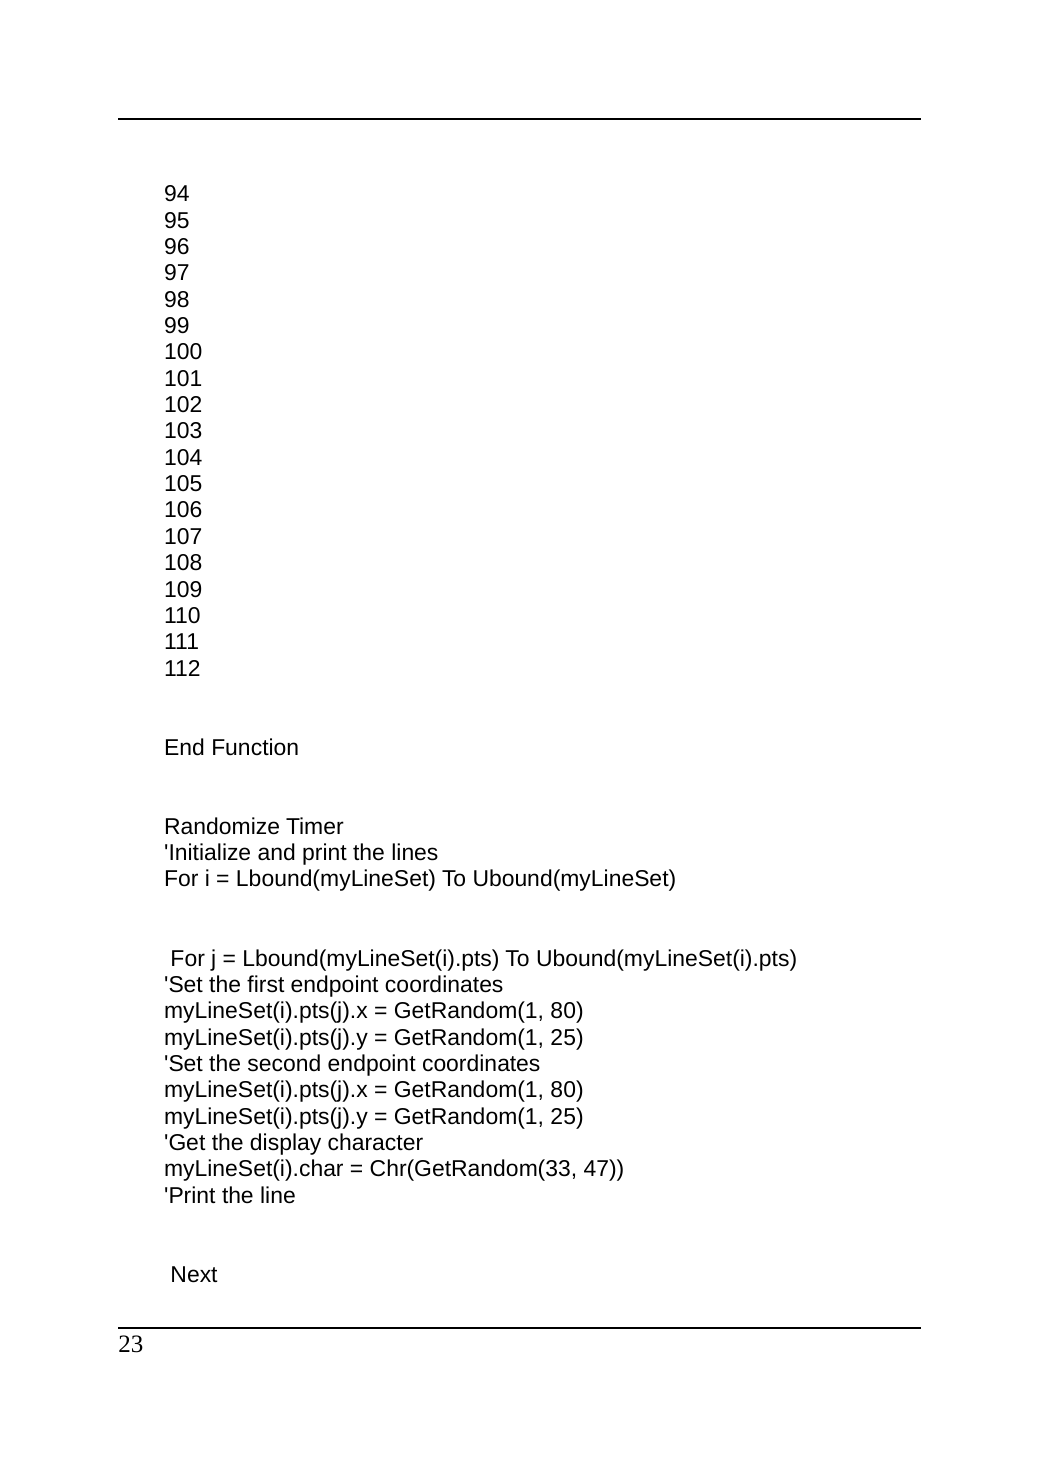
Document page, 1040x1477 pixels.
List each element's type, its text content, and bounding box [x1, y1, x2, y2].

text 110 [118, 602, 921, 628]
text 96 [118, 233, 921, 259]
text Randomize Timer [118, 813, 921, 839]
text myLineSet(i).pts(j).x = GetRandom(1, 80) [118, 997, 921, 1023]
text 109 [118, 576, 921, 602]
text 108 [118, 549, 921, 576]
text 105 [118, 470, 921, 496]
text 'Get the display character [118, 1129, 921, 1155]
text 107 [118, 523, 921, 549]
text myLineSet(i).pts(j).x = GetRandom(1, 80) [118, 1076, 921, 1103]
text End Function [118, 734, 921, 760]
text For j = Lbound(myLineSet(i).pts) To Ubound(myLineSet(i).pts) [118, 944, 921, 971]
text myLineSet(i).char = Chr(GetRandom(33, 47)) [118, 1155, 921, 1182]
text 103 [118, 417, 921, 444]
text 104 [118, 444, 921, 470]
text myLineSet(i).pts(j).y = GetRandom(1, 25) [118, 1023, 921, 1050]
text 111 [118, 628, 921, 654]
text 98 [118, 286, 921, 312]
text myLineSet(i).pts(j).y = GetRandom(1, 25) [118, 1103, 921, 1129]
text 101 [118, 365, 921, 391]
text 'Print the line [118, 1182, 921, 1208]
text 106 [118, 496, 921, 523]
text 95 [118, 207, 921, 233]
text 100 [118, 338, 921, 365]
text 99 [118, 312, 921, 338]
text 94 [118, 180, 921, 207]
text For i = Lbound(myLineSet) To Ubound(myLineSet) [118, 865, 921, 892]
text 'Set the first endpoint coordinates [118, 971, 921, 997]
text 97 [118, 259, 921, 286]
text 102 [118, 391, 921, 417]
text 112 [118, 654, 921, 681]
text 'Set the second endpoint coordinates [118, 1050, 921, 1076]
text Next [118, 1261, 921, 1287]
text 'Initialize and print the lines [118, 839, 921, 865]
